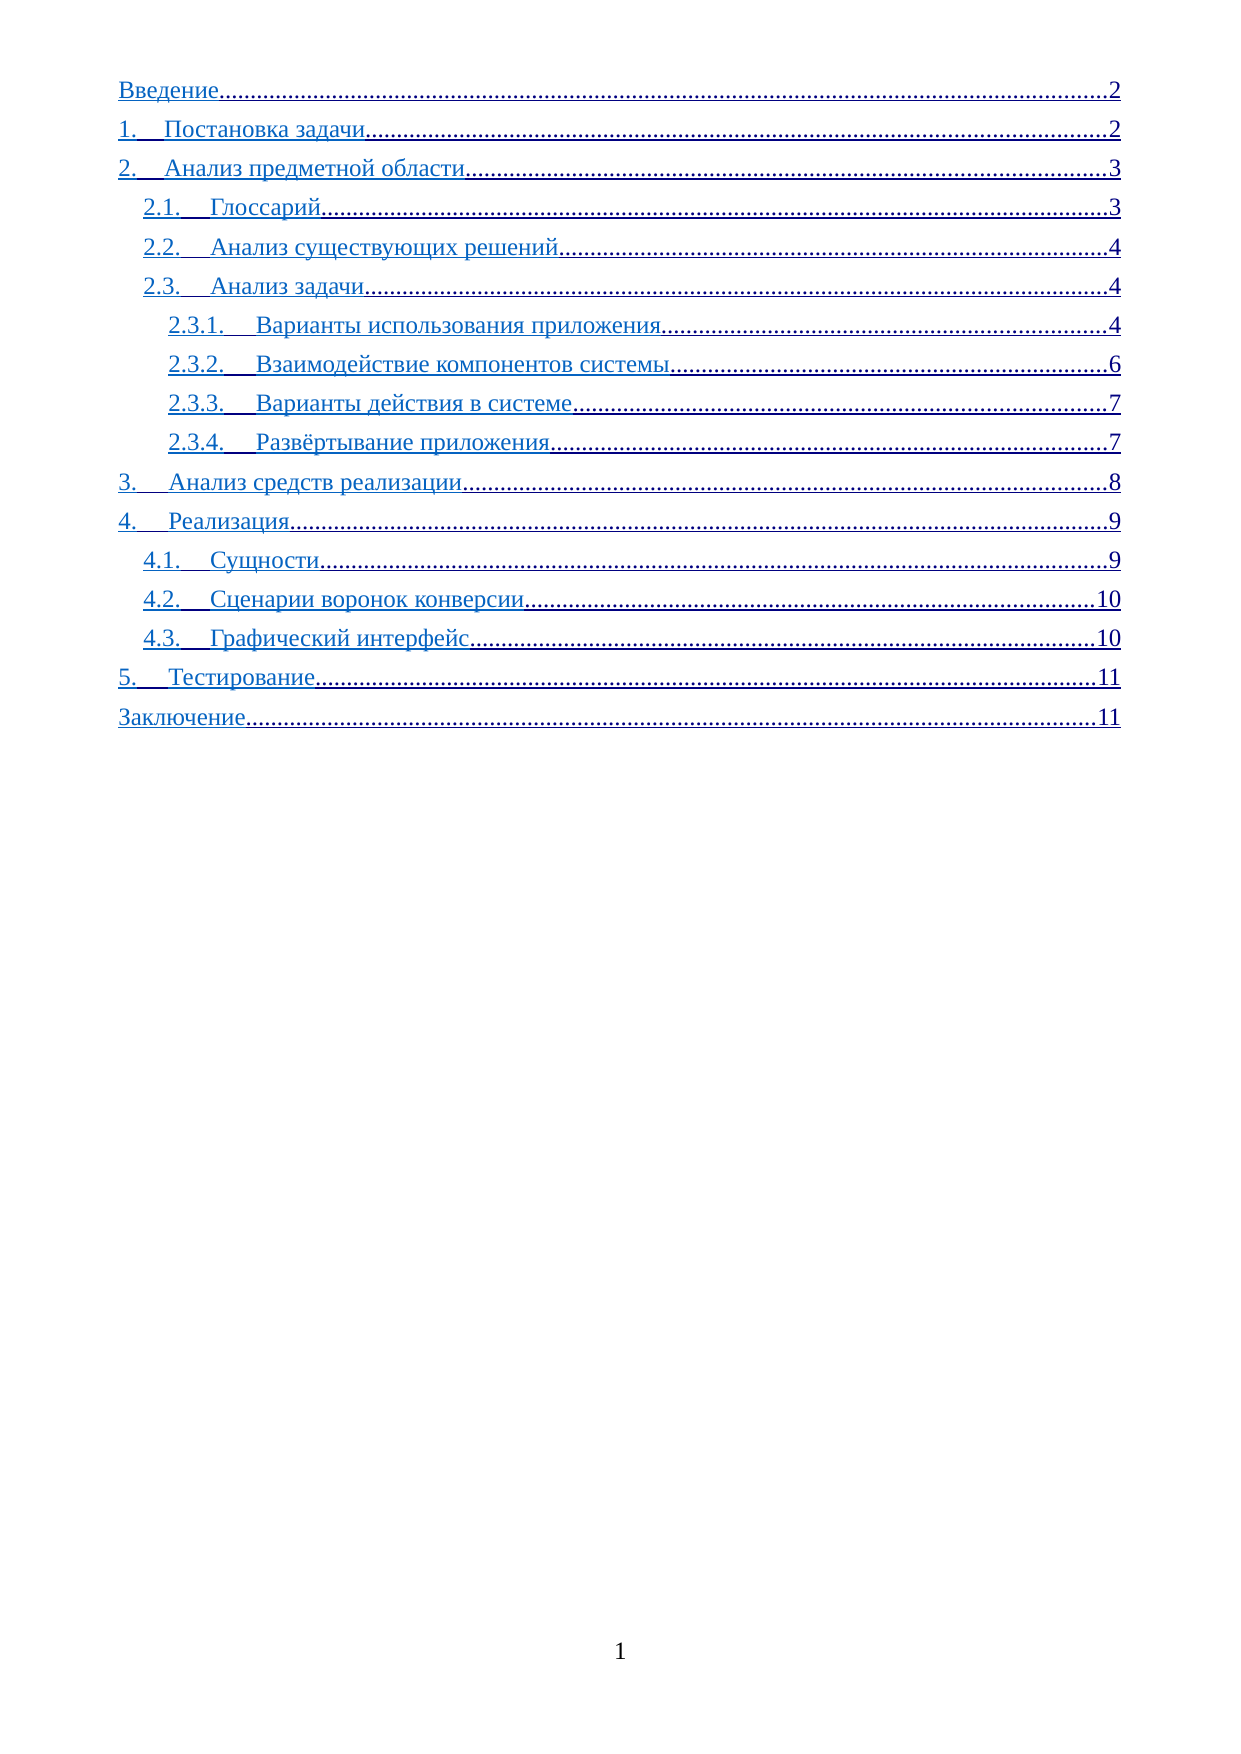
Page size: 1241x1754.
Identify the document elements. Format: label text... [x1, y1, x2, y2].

text Введение 2 [118, 75, 1122, 104]
text 2.3.4. Развёртывание приложения 7 [168, 427, 1122, 456]
text 2.1. Глоссарий 3 [143, 192, 1122, 221]
text 4. Реализация 9 [118, 506, 1122, 534]
text Заключение 11 [118, 702, 1122, 730]
text 4.2. Сценарии воронок конверсии 10 [143, 584, 1122, 613]
text 2.3.1. Варианты использования приложения 4 [168, 310, 1122, 339]
text 2.3. Анализ задачи 4 [143, 271, 1122, 299]
text 3. Анализ средств реализации 8 [118, 467, 1122, 495]
text 5. Тестирование 11 [118, 662, 1122, 691]
text 2.3.3. Варианты действия в системе 7 [168, 388, 1122, 417]
text 1. Постановка задачи 2 [118, 114, 1122, 143]
text 4.3. Графический интерфейс 10 [143, 623, 1122, 652]
text 2. Анализ предметной области 3 [118, 153, 1122, 182]
text 2.3.2. Взаимодействие компонентов системы 6 [168, 349, 1122, 378]
text 2.2. Анализ существующих решений 4 [143, 232, 1122, 260]
text 4.1. Сущности 9 [143, 545, 1122, 574]
